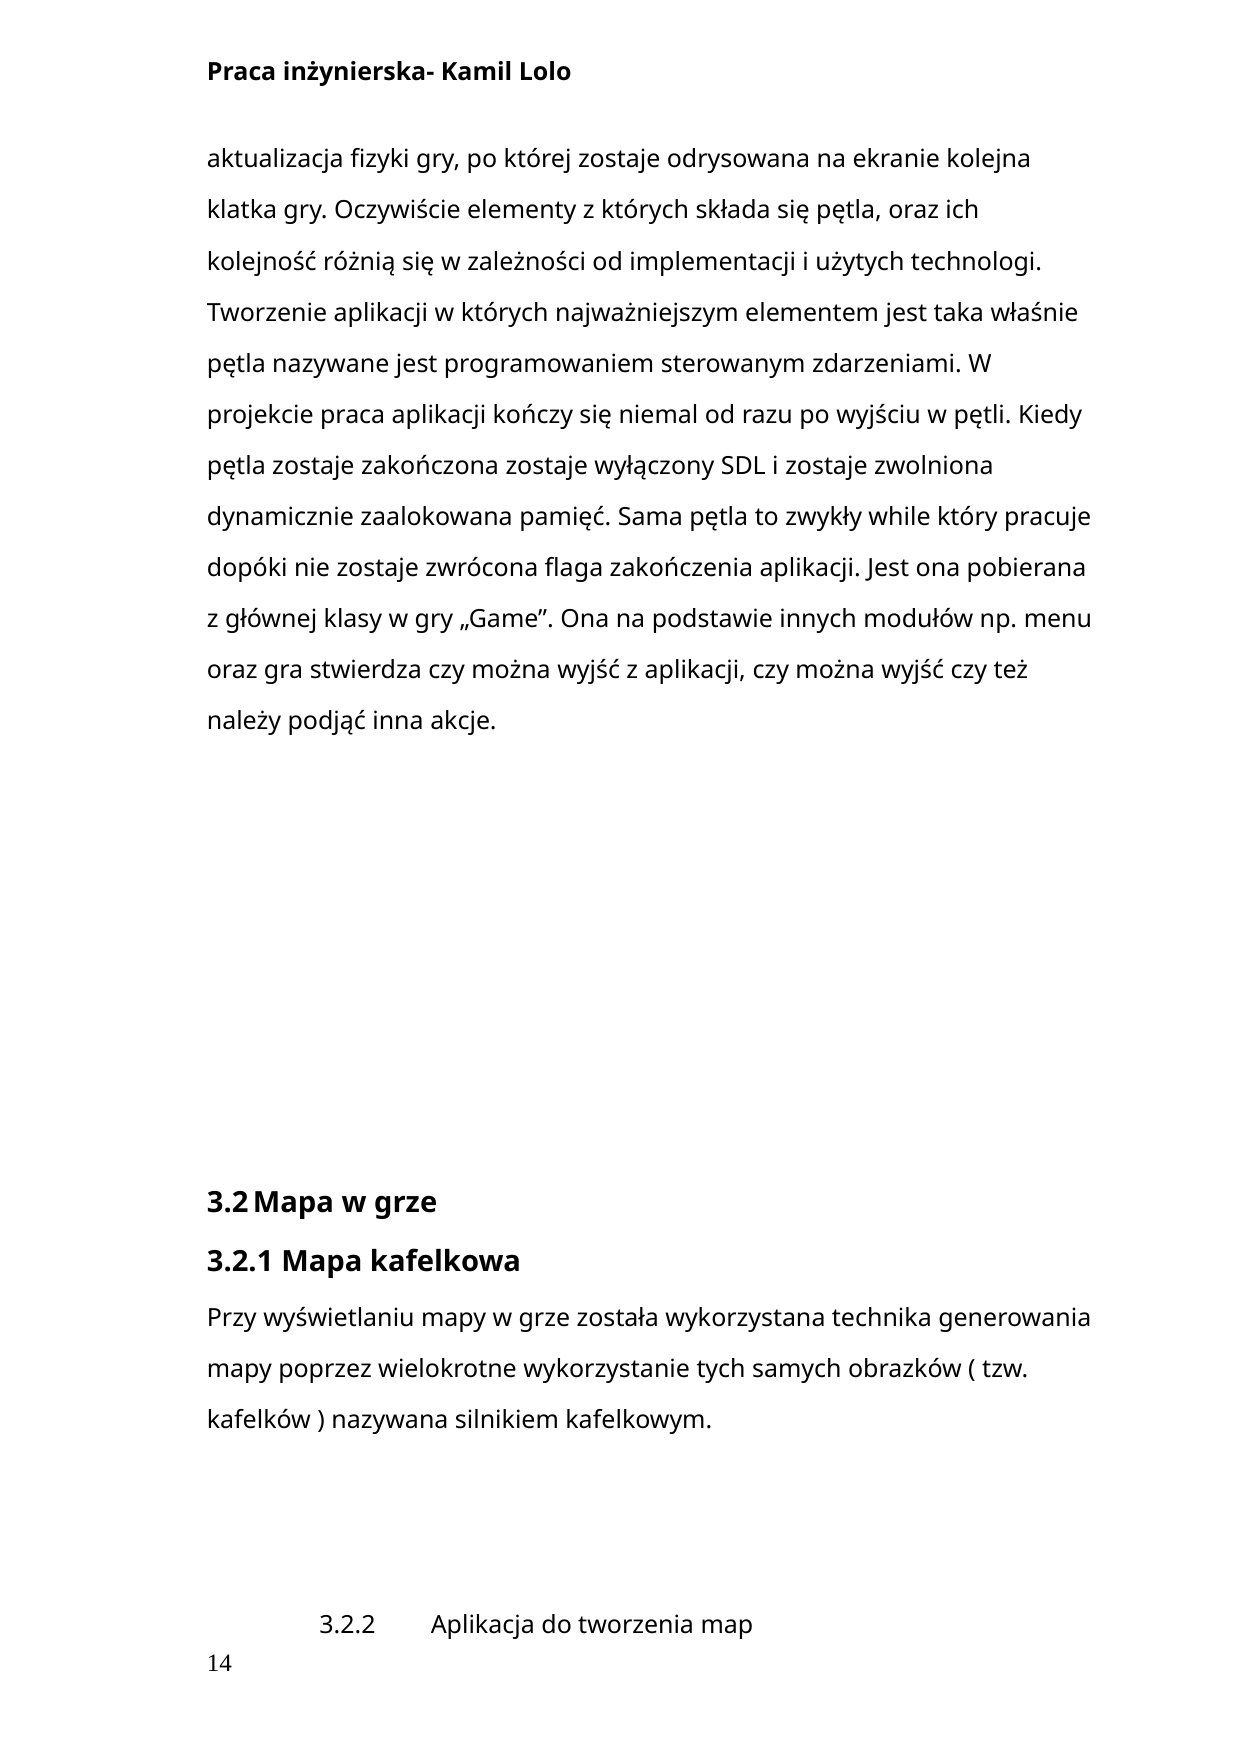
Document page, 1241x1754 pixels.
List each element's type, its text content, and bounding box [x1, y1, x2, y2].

list Mapa w grze [207, 1181, 1093, 1221]
text Przy wyświetlaniu mapy w grze została wykorzystana technika generowania mapy poprzez wielokrotne wykorzystanie tych samych obrazków ( tzw. kafelków ) nazywana silnikiem kafelkowym. [207, 1300, 1093, 1436]
list Aplikacja do tworzenia map [319, 1606, 1093, 1640]
list Mapa kafelkowa [207, 1241, 1093, 1280]
text aktualizacja fizyki gry, po której zostaje odrysowana na ekranie kolejna klatka gry. Oczywiście elementy z których składa się pętla, oraz ich kolejność różnią się w zależności od implementacji i użytych technologi. Tworzenie aplikacji w których najważniejszym elementem jest taka właśnie pętla nazywane jest programowaniem sterowanym zdarzeniami. W projekcie praca aplikacji kończy się niemal od razu po wyjściu w pętli. Kiedy pętla zostaje zakończona zostaje wyłączony SDL i zostaje zwolniona dynamicznie zaalokowana pamięć. Sama pętla to zwykły while który pracuje dopóki nie zostaje zwrócona flaga zakończenia aplikacji. Jest ona pobierana z głównej klasy w gry „Game”. Ona na podstawie innych modułów np. menu oraz gra stwierdza czy można wyjść z aplikacji, czy można wyjść czy też należy podjąć inna akcje. [207, 141, 1093, 737]
